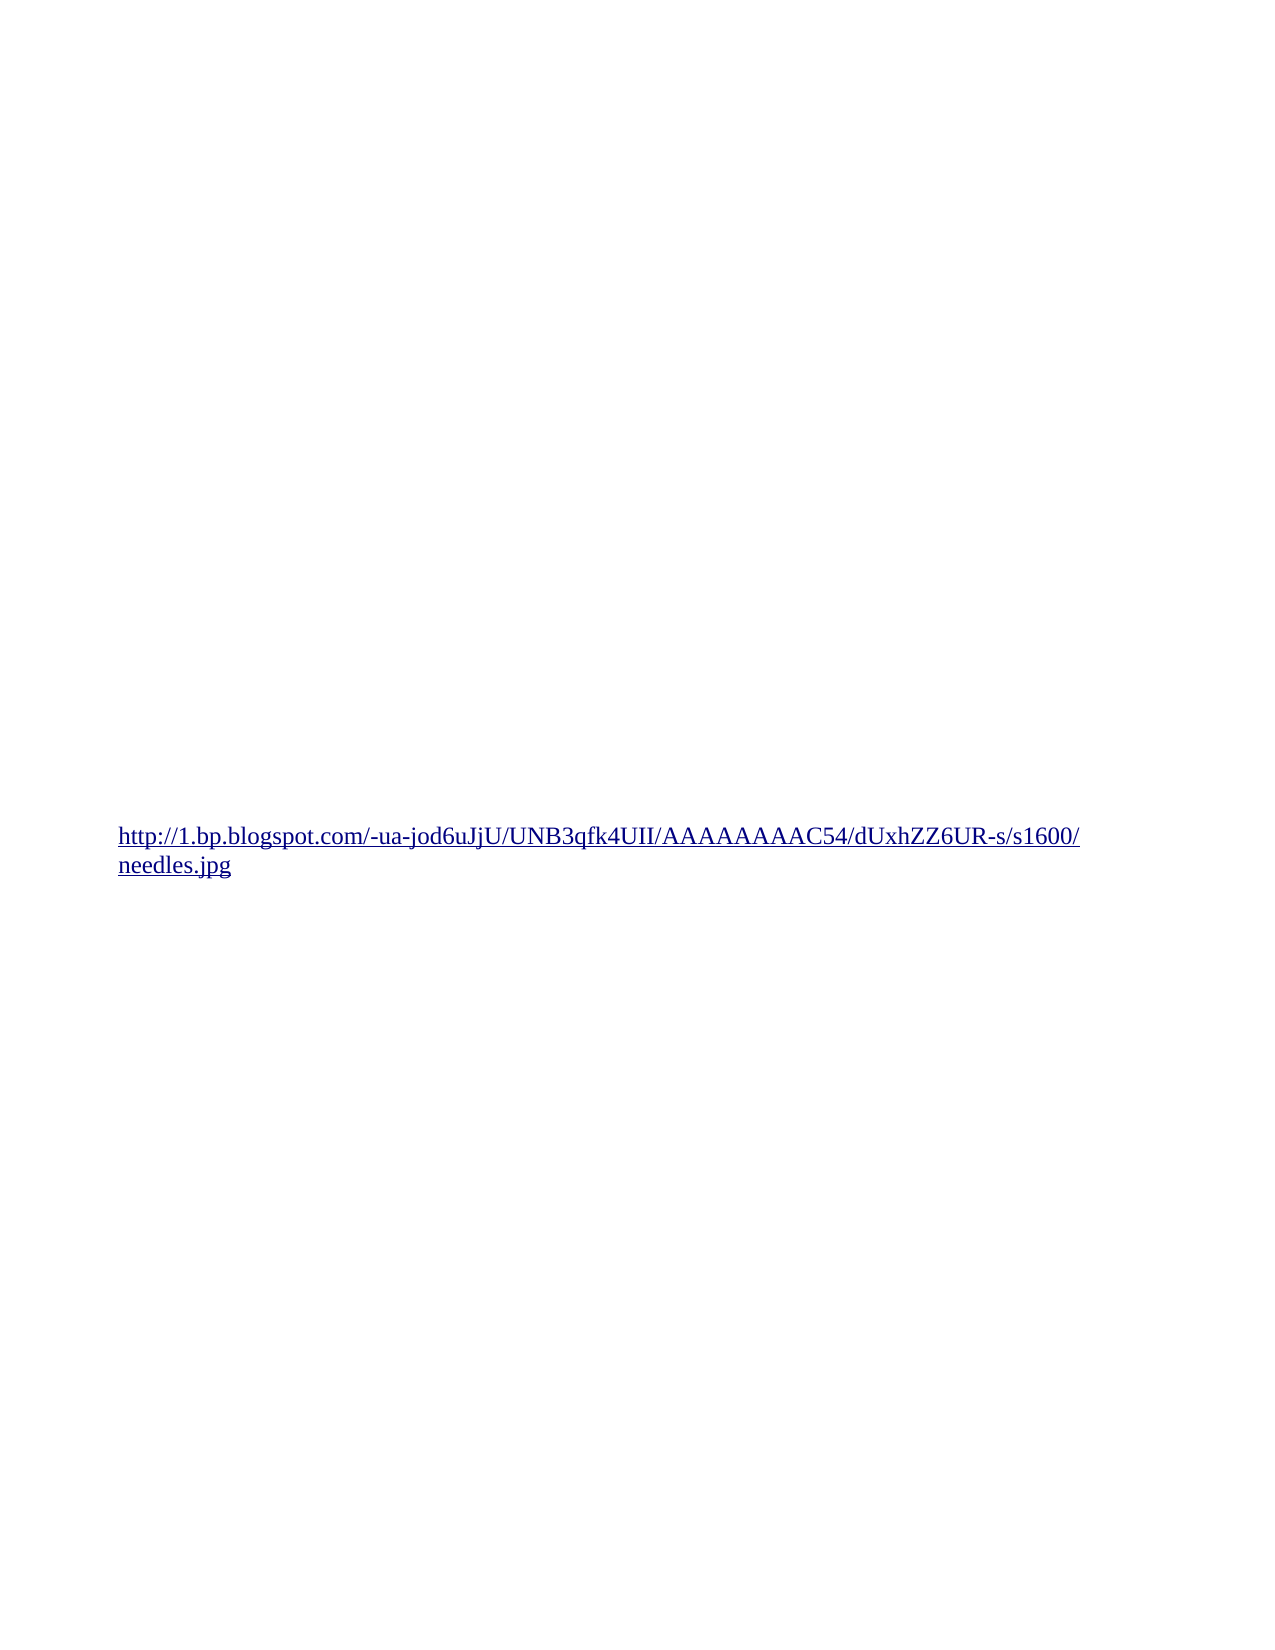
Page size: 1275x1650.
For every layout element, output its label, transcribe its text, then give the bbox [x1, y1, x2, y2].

text http://1.bp.blogspot.com/-ua-jod6uJjU/UNB3qfk4UII/AAAAAAAAC54/dUxhZZ6UR-s/s1600/needles.jpg [118, 821, 1157, 878]
